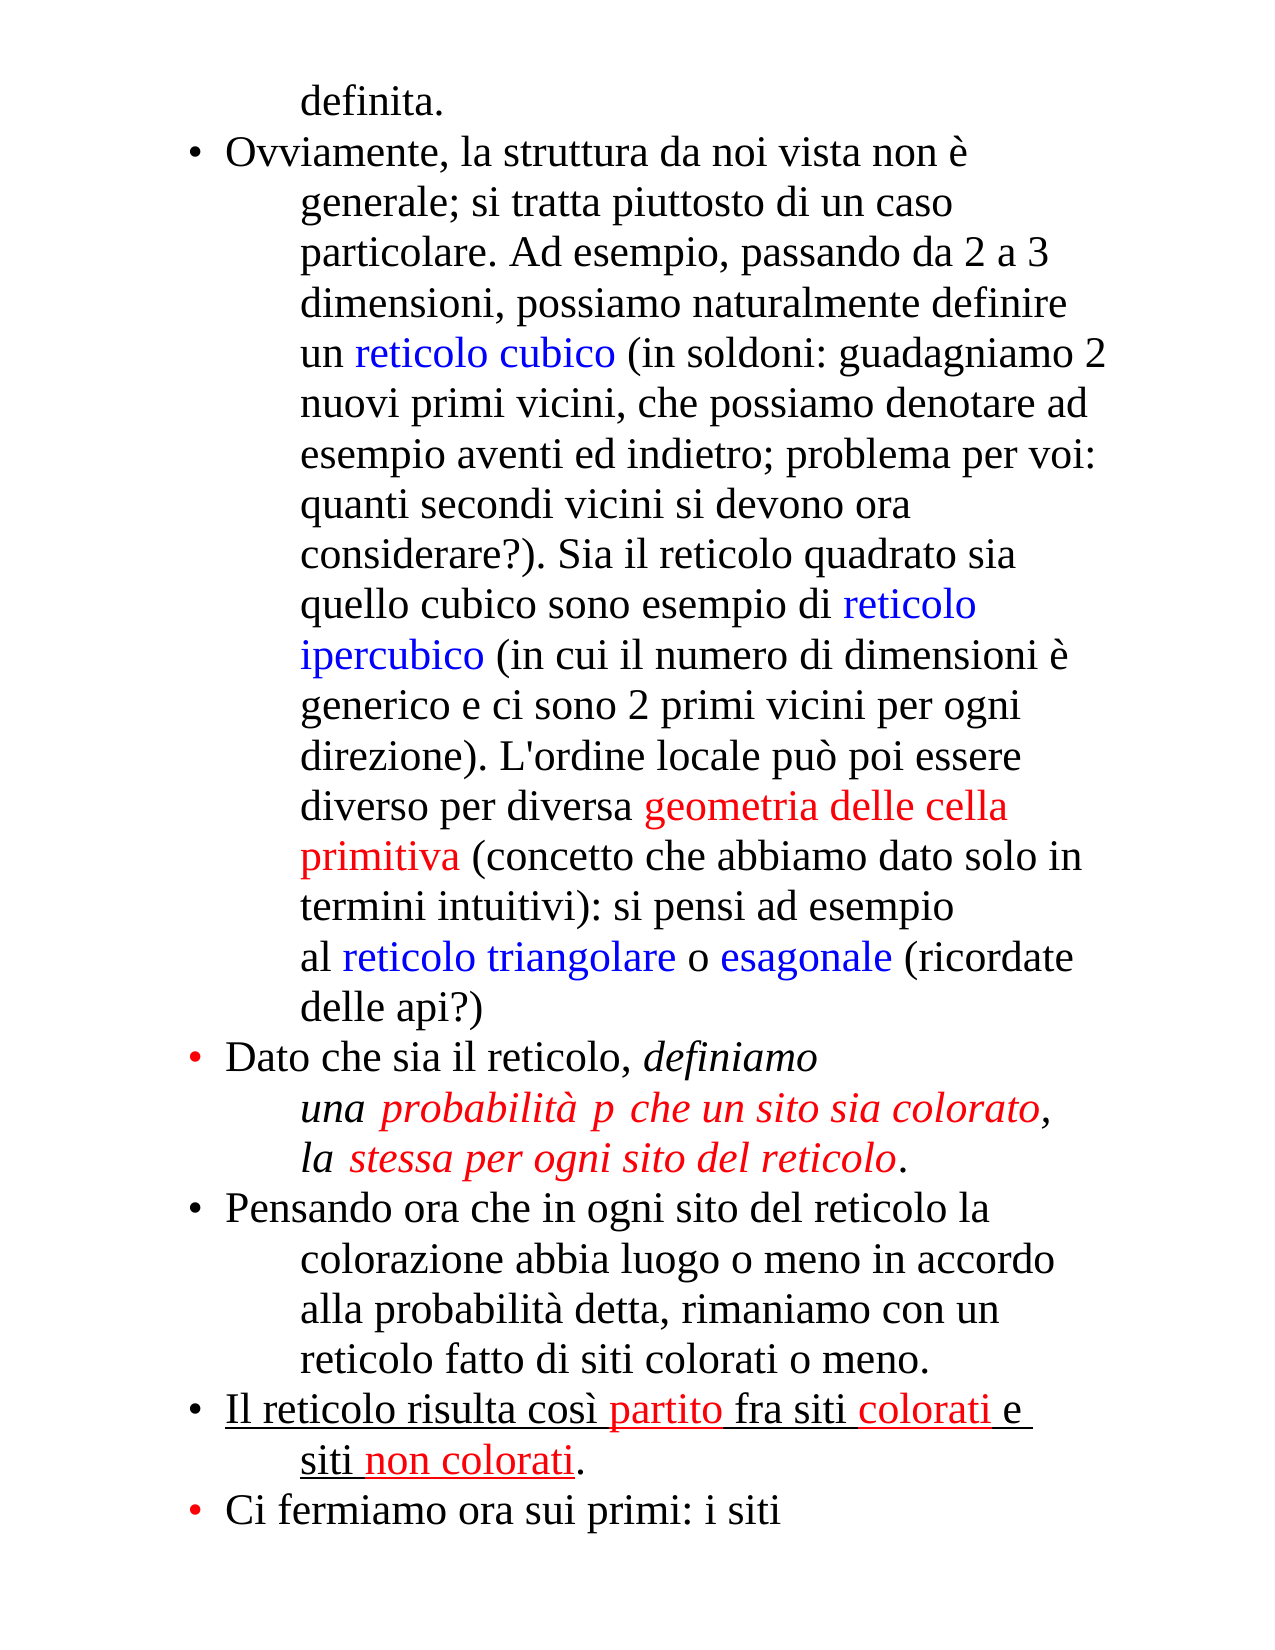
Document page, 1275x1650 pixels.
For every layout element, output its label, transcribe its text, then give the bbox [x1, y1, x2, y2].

list Il reticolo risulta così partito fra siti colorati e siti non colorati. [187, 1383, 1125, 1484]
list Ovviamente, la struttura da noi vista non è generale; si tratta piuttosto di un caso particolare. Ad esempio, passando da 2 a 3 dimensioni, possiamo naturalmente definire un reticolo cubico (in soldoni: guadagniamo 2 nuovi primi vicini, che possiamo denotare ad esempio aventi ed indietro; problema per voi: quanti secondi vicini si devono ora considerare?). Sia il reticolo quadrato sia quello cubico sono esempio di reticolo ipercubico (in cui il numero di dimensioni è generico e ci sono 2 primi vicini per ogni direzione). L'ordine locale può poi essere diverso per diversa geometria delle cella primitiva (concetto che abbiamo dato solo in termini intuitivi): si pensi ad esempio al reticolo triangolare o esagonale (ricordate delle api?) [187, 125, 1125, 1031]
list definita. [187, 75, 1125, 125]
list Pensando ora che in ogni sito del reticolo la colorazione abbia luogo o meno in accordo alla probabilità detta, rimaniamo con un reticolo fatto di siti colorati o meno. [187, 1182, 1125, 1383]
list Ci fermiamo ora sui primi: i siti [187, 1484, 1125, 1534]
list Dato che sia il reticolo, definiamo una probabilità p che un sito sia colorato, la stessa per ogni sito del reticolo. [187, 1031, 1125, 1182]
